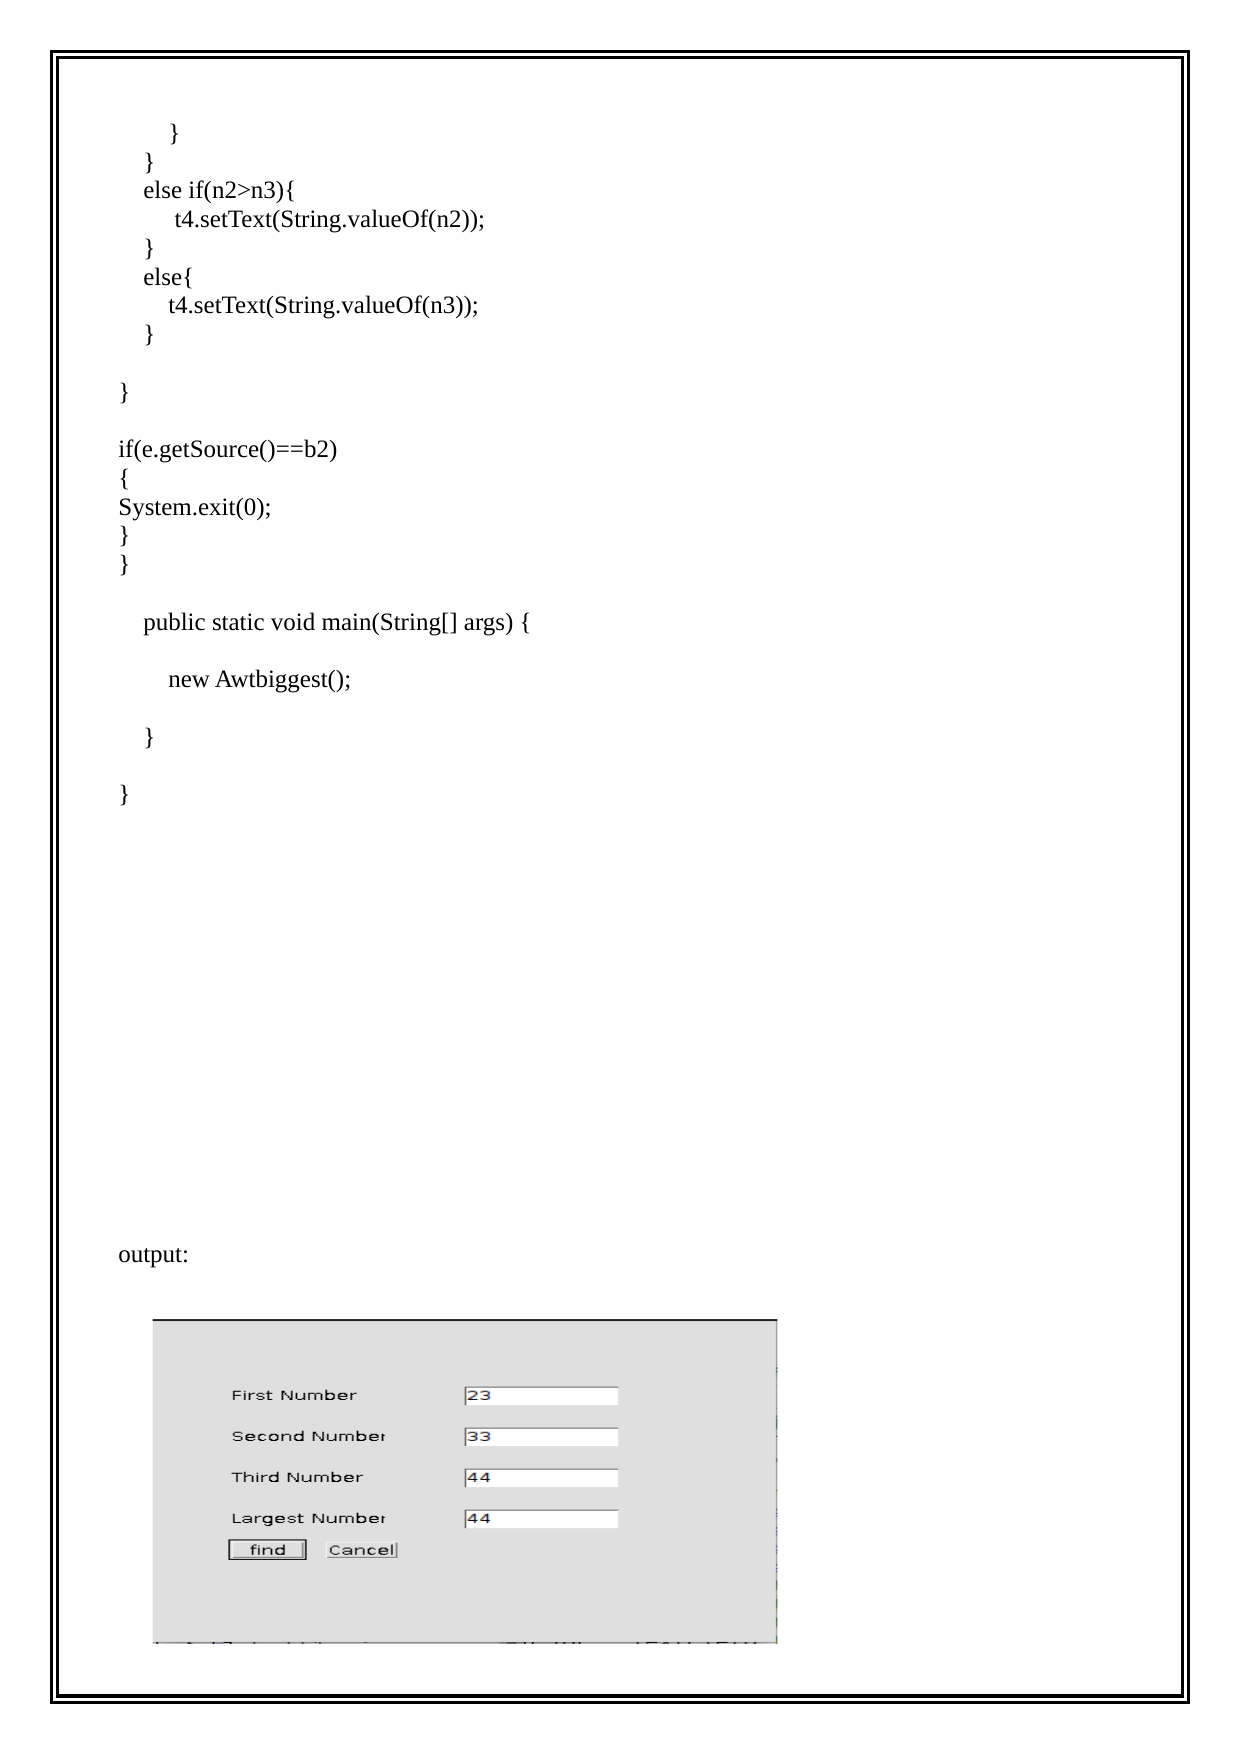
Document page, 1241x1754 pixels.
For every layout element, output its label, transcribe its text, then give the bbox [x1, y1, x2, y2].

text public static void main(String[] args) { [118, 607, 1122, 636]
text { [118, 463, 1122, 492]
text t4.setText(String.valueOf(n2)); [118, 204, 1122, 233]
text } [118, 722, 1122, 751]
text if(e.getSource()==b2) [118, 434, 1122, 463]
text t4.setText(String.valueOf(n3)); [118, 291, 1122, 319]
text } [118, 549, 1122, 578]
text } [118, 779, 1122, 808]
text else{ [118, 262, 1122, 291]
text else if(n2>n3){ [118, 176, 1122, 204]
text } [118, 521, 1122, 549]
text } [118, 118, 1122, 147]
text } [118, 147, 1122, 176]
text } [118, 377, 1122, 406]
text } [118, 233, 1122, 262]
text new Awtbiggest(); [118, 664, 1122, 693]
text output: [118, 1239, 1122, 1268]
text System.exit(0); [118, 492, 1122, 521]
text } [118, 319, 1122, 348]
